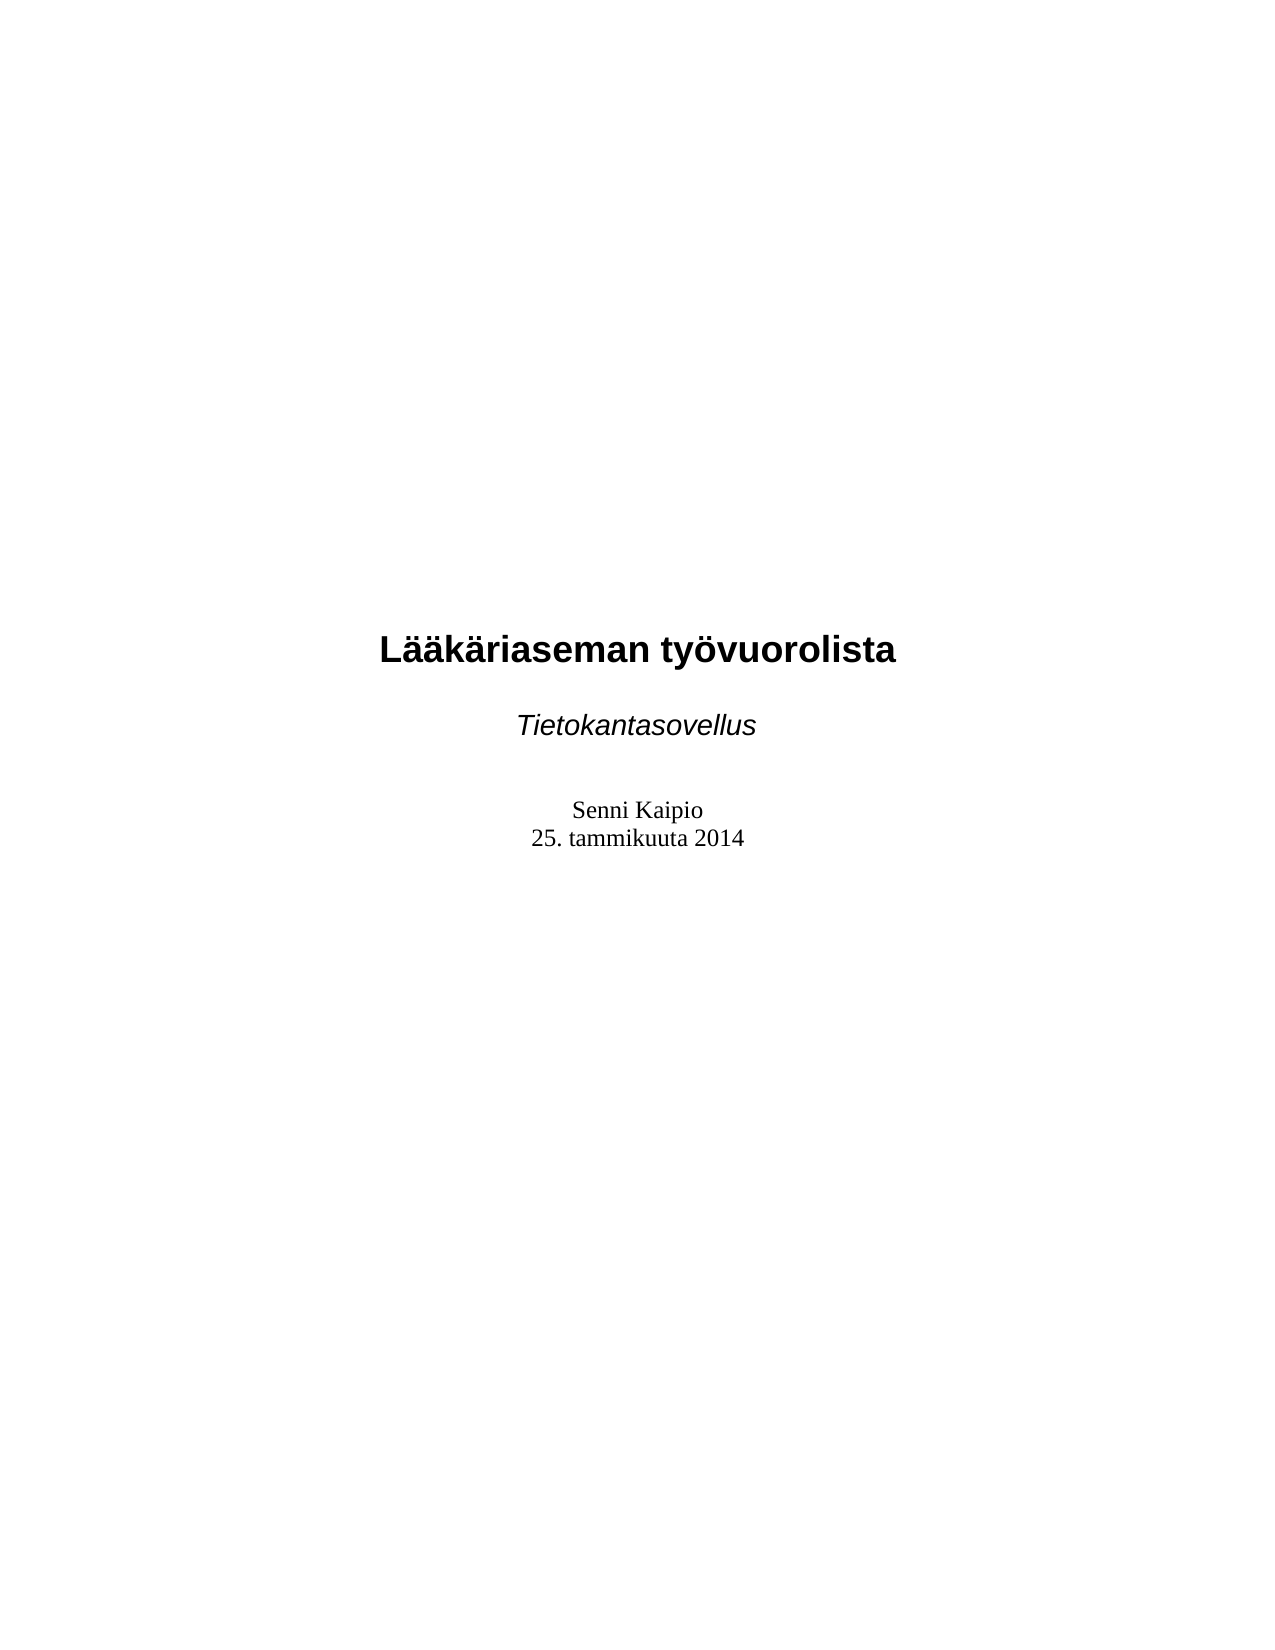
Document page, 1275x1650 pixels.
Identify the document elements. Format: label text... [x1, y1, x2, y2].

subtitle Tietokantasovellus [118, 707, 1157, 741]
title Lääkäriaseman työvuorolista [118, 627, 1157, 670]
text Senni Kaipio 25. tammikuuta 2014 [118, 795, 1157, 852]
